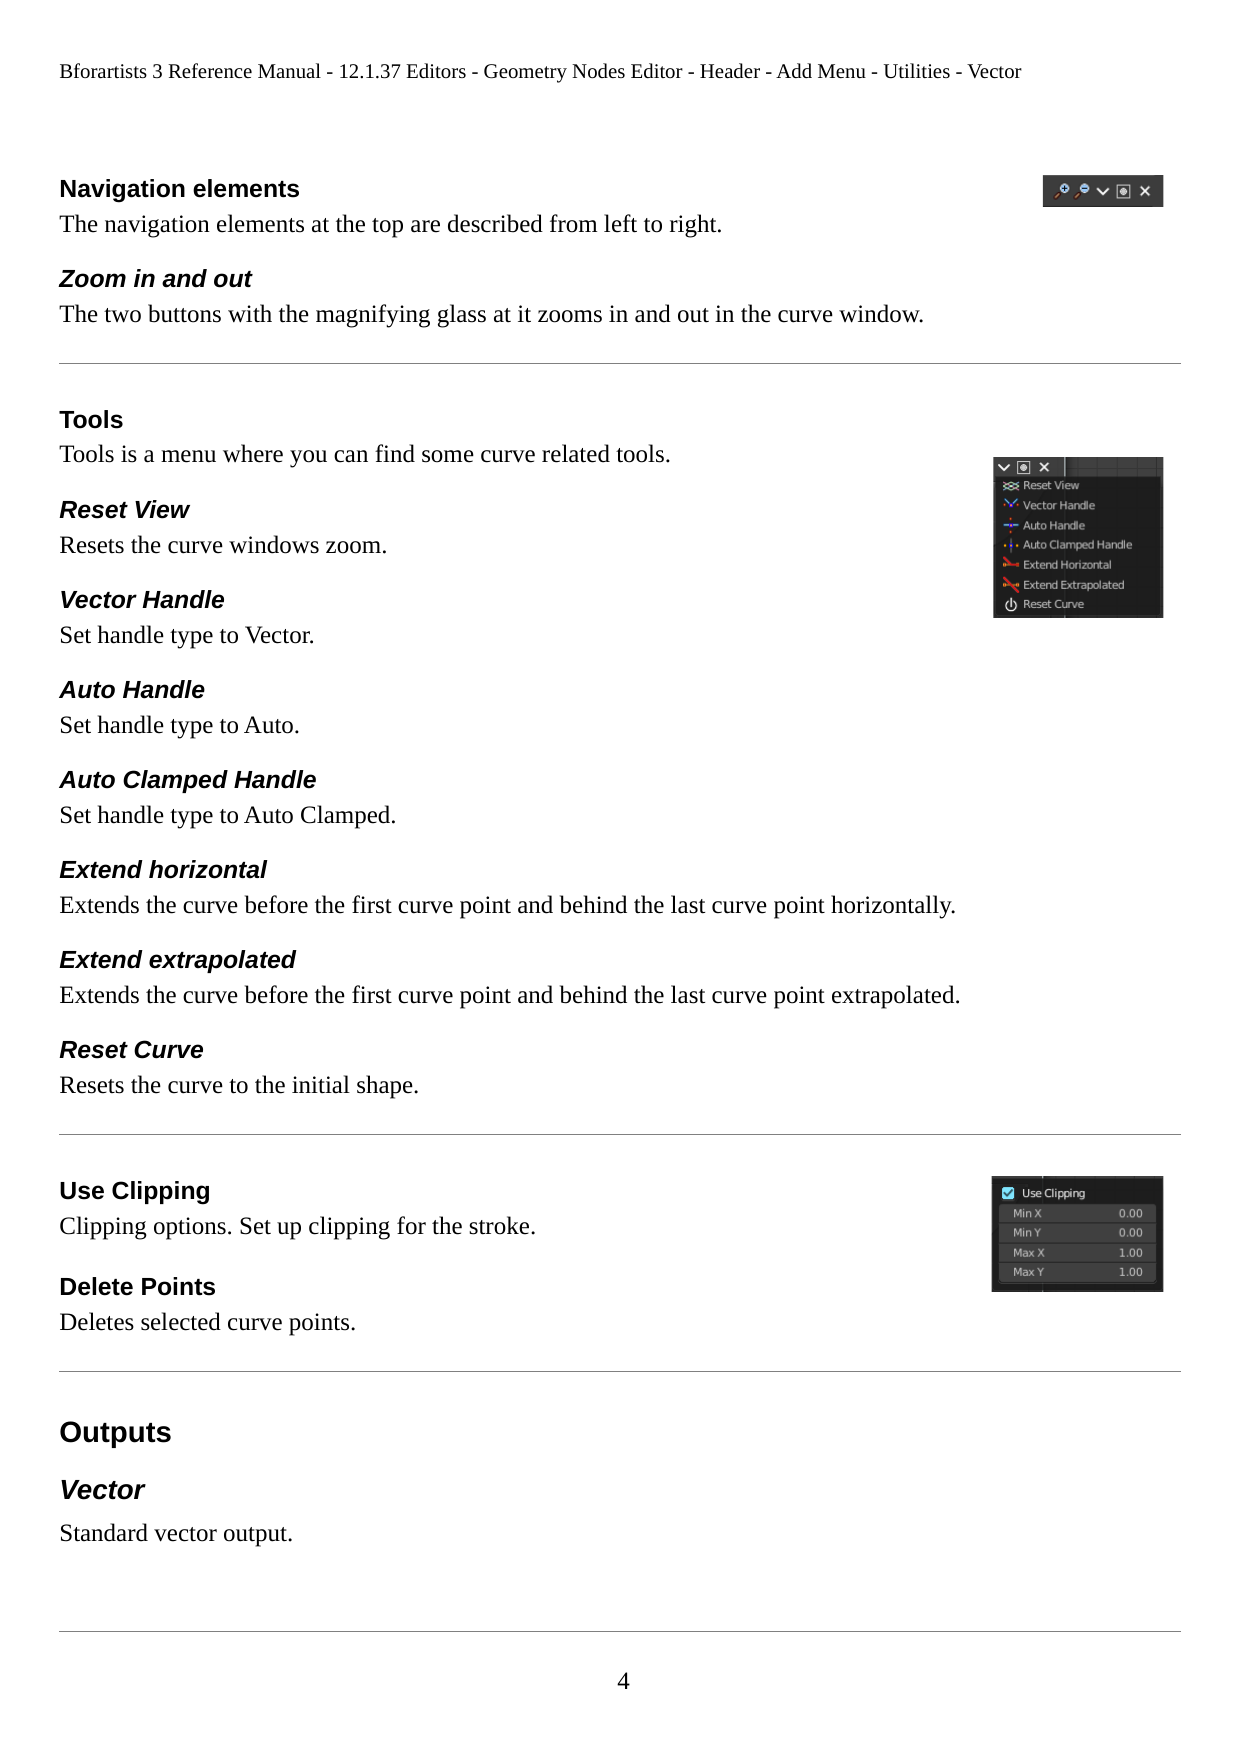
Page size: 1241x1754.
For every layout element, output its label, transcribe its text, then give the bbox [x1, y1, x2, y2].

subtitle Auto Clamped Handle [59, 765, 1181, 794]
subtitle [1164, 585, 1181, 613]
subtitle Navigation elements [59, 174, 1181, 203]
subtitle Delete Points [59, 1272, 1181, 1301]
subtitle Extend horizontal [59, 855, 1181, 884]
subtitle Use Clipping [59, 1176, 991, 1204]
subtitle [1164, 495, 1181, 523]
subtitle Auto Handle [59, 675, 1181, 704]
subtitle Tools [59, 405, 1181, 433]
subtitle Zoom in and out [59, 264, 1181, 293]
picture [1042, 175, 1164, 207]
text Set handle type to Vector. [59, 620, 1181, 648]
text The two buttons with the magnifying glass at it zooms in and out in the curve window. [59, 299, 1181, 328]
text Resets the curve to the initial shape. [59, 1070, 1181, 1099]
subtitle Vector Handle [59, 585, 993, 613]
text Extends the curve before the first curve point and behind the last curve point extrapolated. [59, 980, 1181, 1009]
text Tools is a menu where you can find some curve related tools. [59, 439, 1181, 468]
text Extends the curve before the first curve point and behind the last curve point horizontally. [59, 890, 1181, 919]
text Deletes selected curve points. [59, 1307, 1181, 1336]
text The navigation elements at the top are described from left to right. [59, 209, 1181, 238]
subtitle [1164, 1176, 1181, 1204]
subtitle Reset Curve [59, 1036, 1181, 1064]
subtitle Reset View [59, 495, 993, 523]
text Clipping options. Set up clipping for the stroke. [59, 1211, 991, 1239]
subtitle Outputs [59, 1415, 1181, 1449]
subtitle Vector [59, 1474, 1181, 1506]
picture [993, 457, 1164, 618]
text Set handle type to Auto. [59, 710, 1181, 739]
text Resets the curve windows zoom. [59, 530, 993, 558]
text Set handle type to Auto Clamped. [59, 800, 1181, 829]
picture [991, 1176, 1164, 1292]
subtitle Extend extrapolated [59, 945, 1181, 974]
text Standard vector output. [59, 1518, 1181, 1547]
